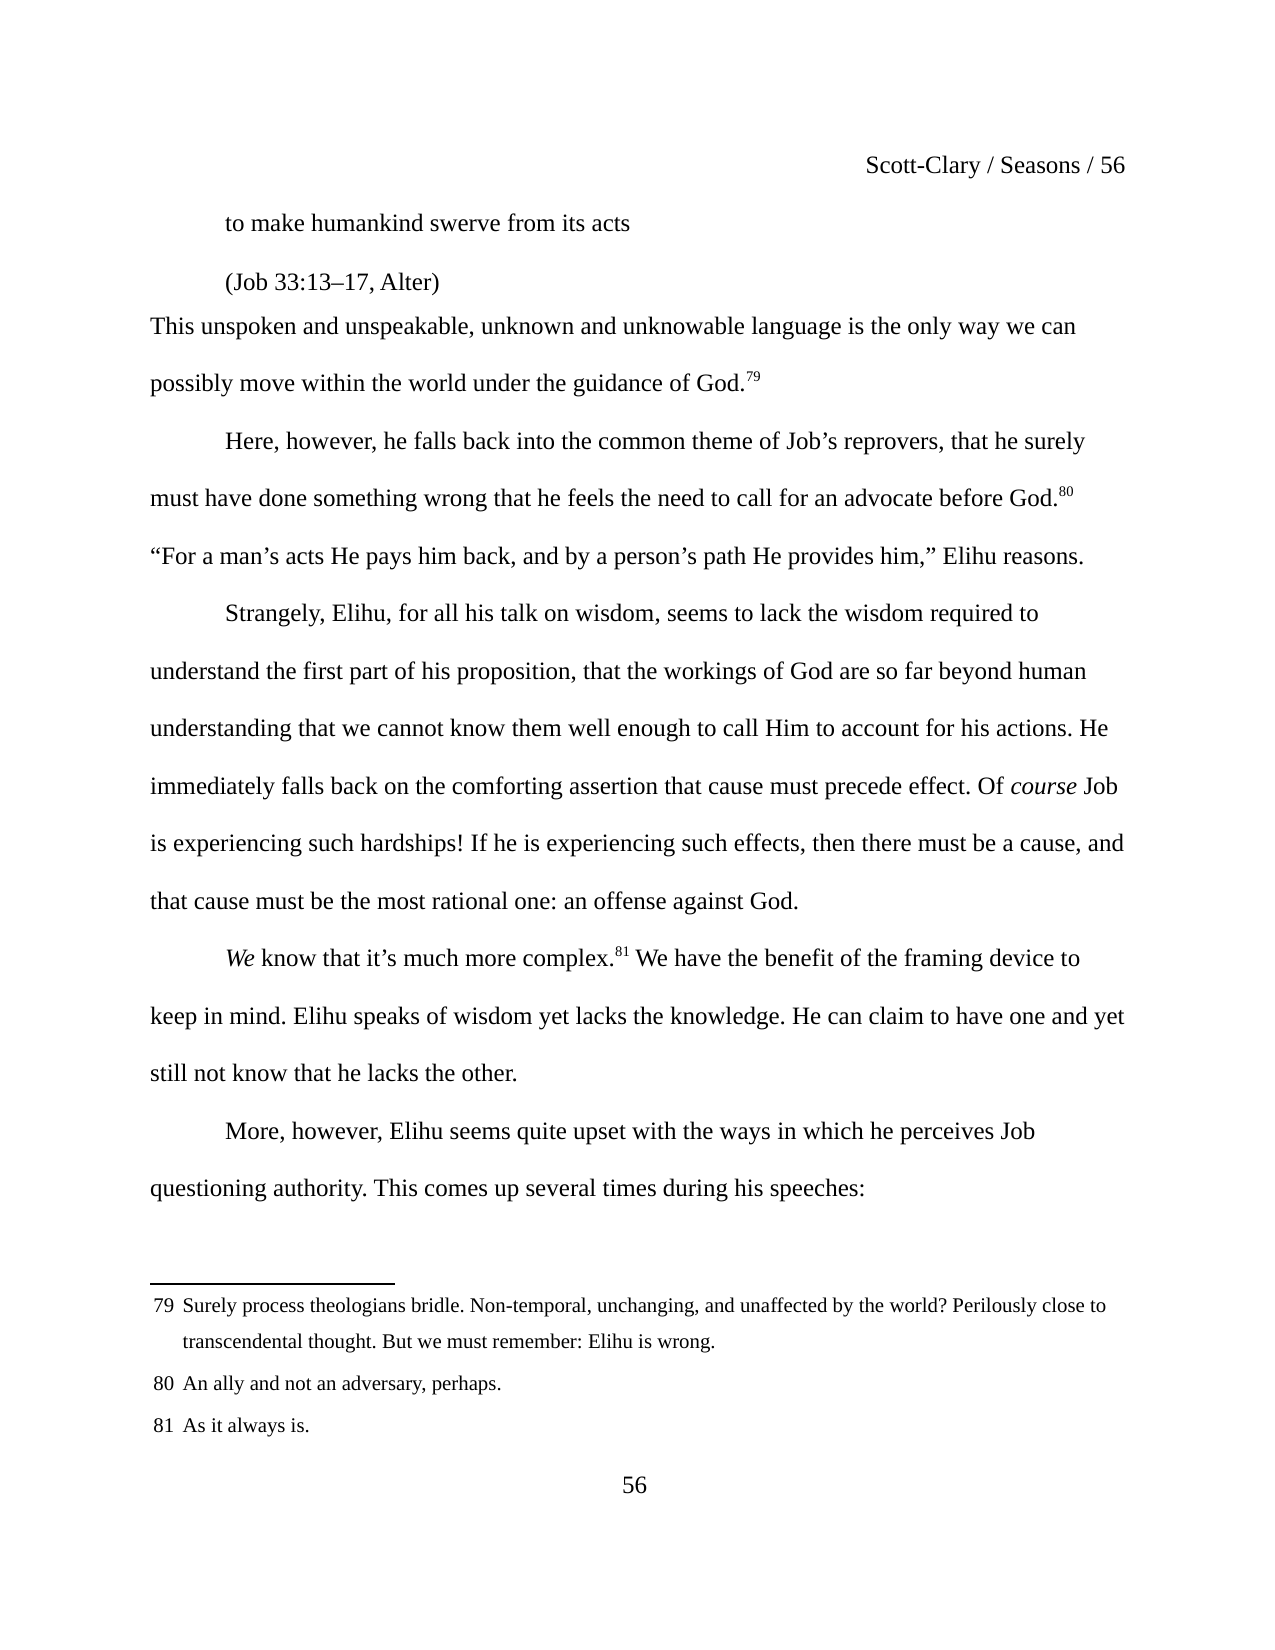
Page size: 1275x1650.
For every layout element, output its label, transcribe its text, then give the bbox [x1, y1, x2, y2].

text More, however, Elihu seems quite upset with the ways in which he perceives Job questioning authority. This comes up several times during his speeches: [150, 1116, 1125, 1202]
text Surely process theologians bridle. Non-temporal, unchanging, and unaffected by the world? Perilously close to transcendental thought. But we must remember: Elihu is wrong. [150, 1290, 1125, 1356]
text We know that it’s much more complex. We have the benefit of the framing device to keep in mind. Elihu speaks of wisdom yet lacks the knowledge. He can claim to have one and yet still not know that he lacks the other. [150, 943, 1125, 1087]
text to make humankind swerve from its acts [225, 208, 1125, 237]
text (Job 33:13–17, Alter) [225, 267, 1125, 296]
text This unspoken and unspeakable, unknown and unknowable language is the only way we can possibly move within the world under the guidance of God. [150, 311, 1125, 397]
text As it always is. [150, 1410, 1125, 1440]
text An ally and not an adversary, perhaps. [150, 1368, 1125, 1398]
text Here, however, he falls back into the common theme of Job’s reprovers, that he surely must have done something wrong that he feels the need to call for an advocate before God. “For a man’s acts He pays him back, and by a person’s path He provides him,” Elihu reasons. [150, 426, 1125, 569]
text Strangely, Elihu, for all his talk on wisdom, seems to lack the wisdom required to understand the first part of his proposition, that the workings of God are so far beyond human understanding that we cannot know them well enough to call Him to account for his actions. He immediately falls back on the comforting assertion that cause must precede effect. Of course Job is experiencing such hardships! If he is experiencing such effects, then there must be a cause, and that cause must be the most rational one: an offense against God. [150, 598, 1125, 914]
